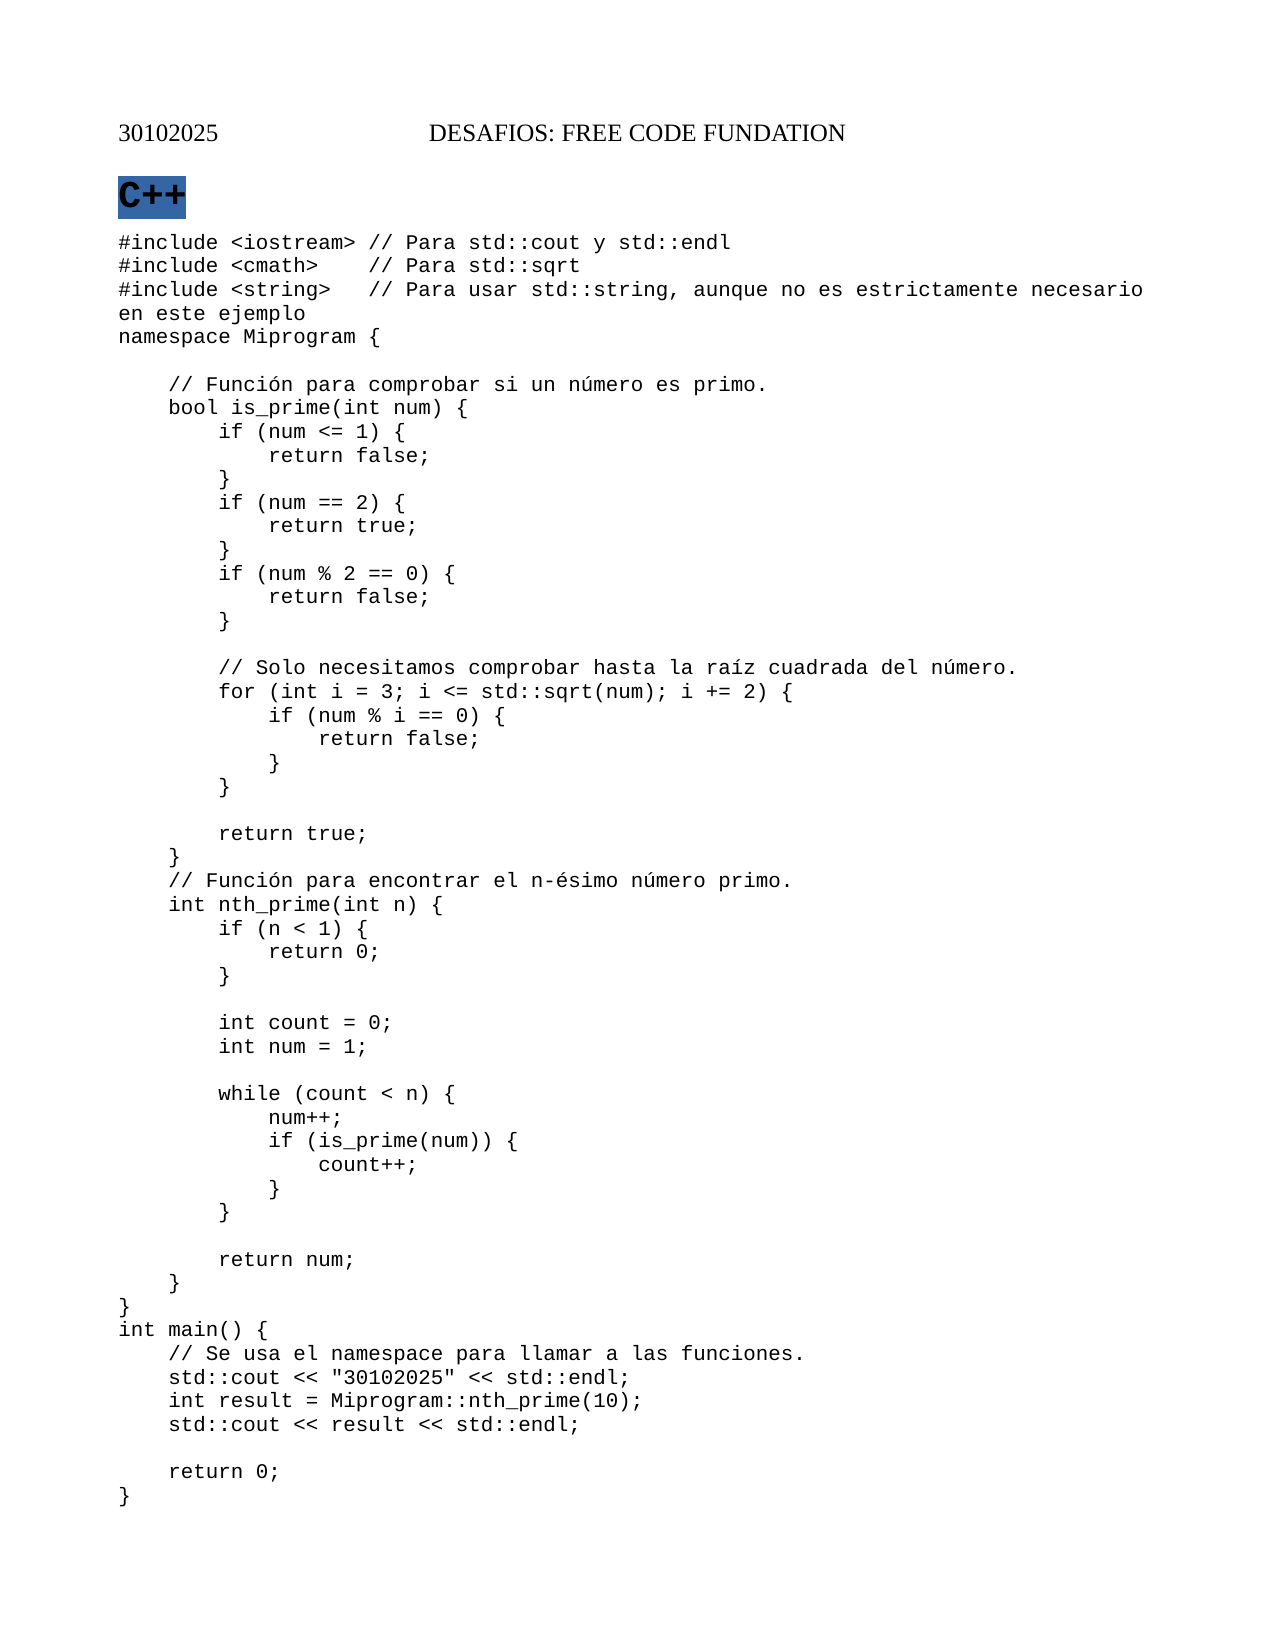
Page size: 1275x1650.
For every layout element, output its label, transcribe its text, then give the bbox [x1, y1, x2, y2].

text if (n < 1) { [118, 917, 1157, 941]
text std::cout << result << std::endl; [118, 1414, 1157, 1438]
text } [118, 965, 1157, 988]
text #include <string> // Para usar std::string, aunque no es estrictamente necesario en este ejemplo [118, 279, 1157, 326]
text return true; [118, 823, 1157, 847]
text int nth_prime(int n) { [118, 894, 1157, 917]
text if (num % i == 0) { [118, 705, 1157, 728]
text return false; [118, 586, 1157, 610]
text namespace Miprogram { [118, 326, 1157, 350]
text int main() { [118, 1319, 1157, 1343]
text int result = Miprogram::nth_prime(10); [118, 1390, 1157, 1414]
subtitle C++ [118, 176, 1157, 219]
text while (count < n) { [118, 1083, 1157, 1107]
text if (num % 2 == 0) { [118, 563, 1157, 586]
text int count = 0; [118, 1012, 1157, 1036]
text } [118, 1485, 1157, 1509]
text return 0; [118, 941, 1157, 965]
text num++; [118, 1107, 1157, 1130]
text } [118, 1201, 1157, 1225]
text if (num == 2) { [118, 492, 1157, 516]
text int num = 1; [118, 1036, 1157, 1059]
text return false; [118, 444, 1157, 468]
text #include <iostream> // Para std::cout y std::endl [118, 232, 1157, 255]
text } [118, 752, 1157, 776]
text return num; [118, 1248, 1157, 1272]
text return false; [118, 728, 1157, 752]
text #include <cmath> // Para std::sqrt [118, 255, 1157, 279]
text // Función para comprobar si un número es primo. [118, 374, 1157, 397]
text if (num <= 1) { [118, 421, 1157, 444]
text std::cout << "30102025" << std::endl; [118, 1367, 1157, 1390]
text // Función para encontrar el n-ésimo número primo. [118, 870, 1157, 894]
text // Solo necesitamos comprobar hasta la raíz cuadrada del número. [118, 657, 1157, 681]
text } [118, 1296, 1157, 1319]
text } [118, 776, 1157, 799]
text bool is_prime(int num) { [118, 397, 1157, 421]
text } [118, 847, 1157, 870]
text } [118, 539, 1157, 563]
text } [118, 610, 1157, 634]
text return 0; [118, 1461, 1157, 1485]
text // Se usa el namespace para llamar a las funciones. [118, 1343, 1157, 1367]
text } [118, 468, 1157, 492]
text for (int i = 3; i <= std::sqrt(num); i += 2) { [118, 681, 1157, 705]
text return true; [118, 516, 1157, 539]
text if (is_prime(num)) { [118, 1130, 1157, 1154]
text } [118, 1178, 1157, 1201]
text count++; [118, 1154, 1157, 1178]
text } [118, 1272, 1157, 1296]
